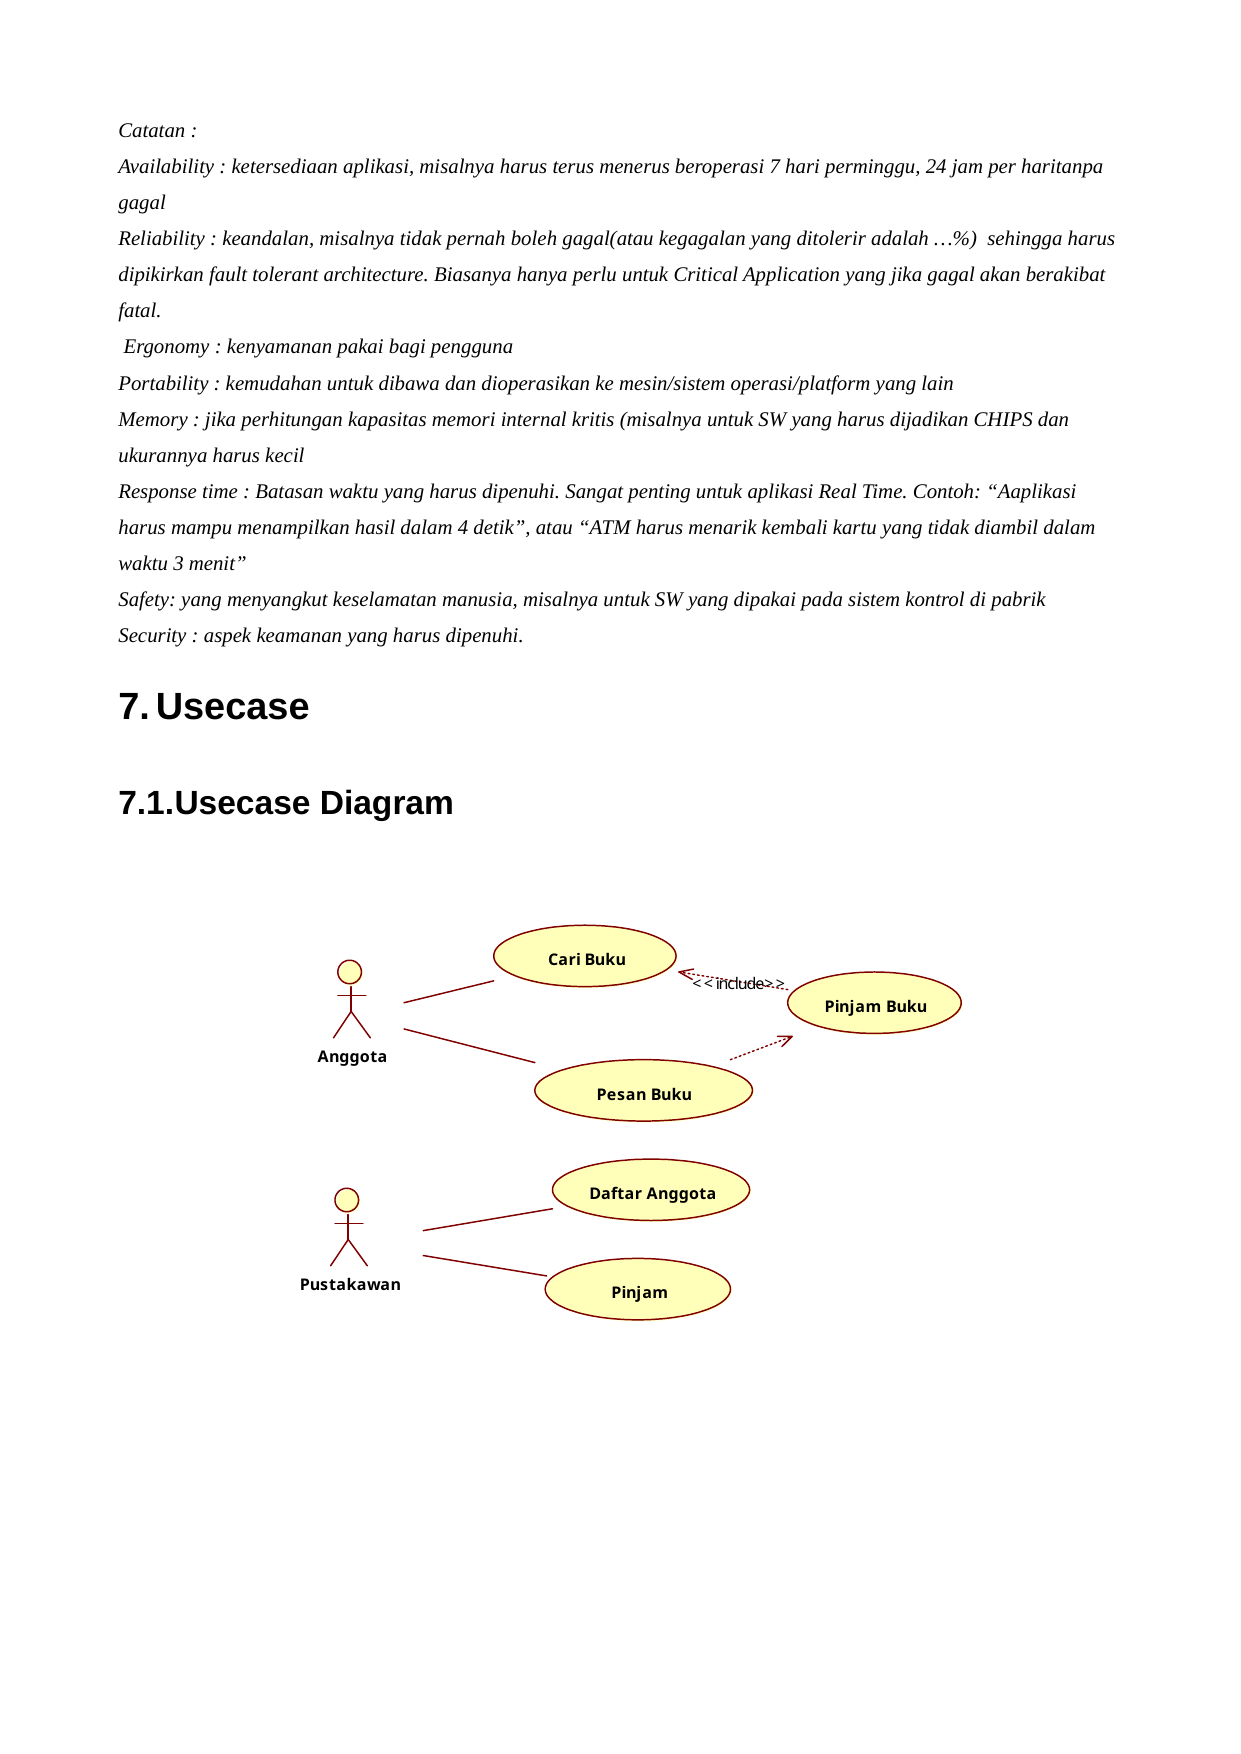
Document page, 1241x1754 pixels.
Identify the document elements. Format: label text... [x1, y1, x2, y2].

text Reliability : keandalan, misalnya tidak pernah boleh gagal(atau kegagalan yang ditolerir adalah …%) sehingga harus dipikirkan fault tolerant architecture. Biasanya hanya perlu untuk Critical Application yang jika gagal akan berakibat fatal. [118, 226, 1122, 322]
text Availability : ketersediaan aplikasi, misalnya harus terus menerus beroperasi 7 hari perminggu, 24 jam per haritanpa gagal [118, 154, 1122, 214]
text Memory : jika perhitungan kapasitas memori internal kritis (misalnya untuk SW yang harus dijadikan CHIPS dan ukurannya harus kecil [118, 406, 1122, 467]
text Safety: yang menyangkut keselamatan manusia, misalnya untuk SW yang dipakai pada sistem kontrol di pabrik [118, 587, 1122, 611]
subtitle Usecase Diagram [118, 782, 1122, 821]
text Ergonomy : kenyamanan pakai bagi pengguna [118, 334, 1122, 358]
text Response time : Batasan waktu yang harus dipenuhi. Sangat penting untuk aplikasi Real Time. Contoh: “Aaplikasi harus mampu menampilkan hasil dalam 4 detik”, atau “ATM harus menarik kembali kartu yang tidak diambil dalam waktu 3 menit” [118, 478, 1122, 575]
text Catatan : [118, 118, 1122, 142]
subtitle Usecase [118, 684, 1122, 727]
text Portability : kemudahan untuk dibawa dan dioperasikan ke mesin/sistem operasi/platform yang lain [118, 370, 1122, 394]
text Security : aspek keamanan yang harus dipenuhi. [118, 623, 1122, 647]
